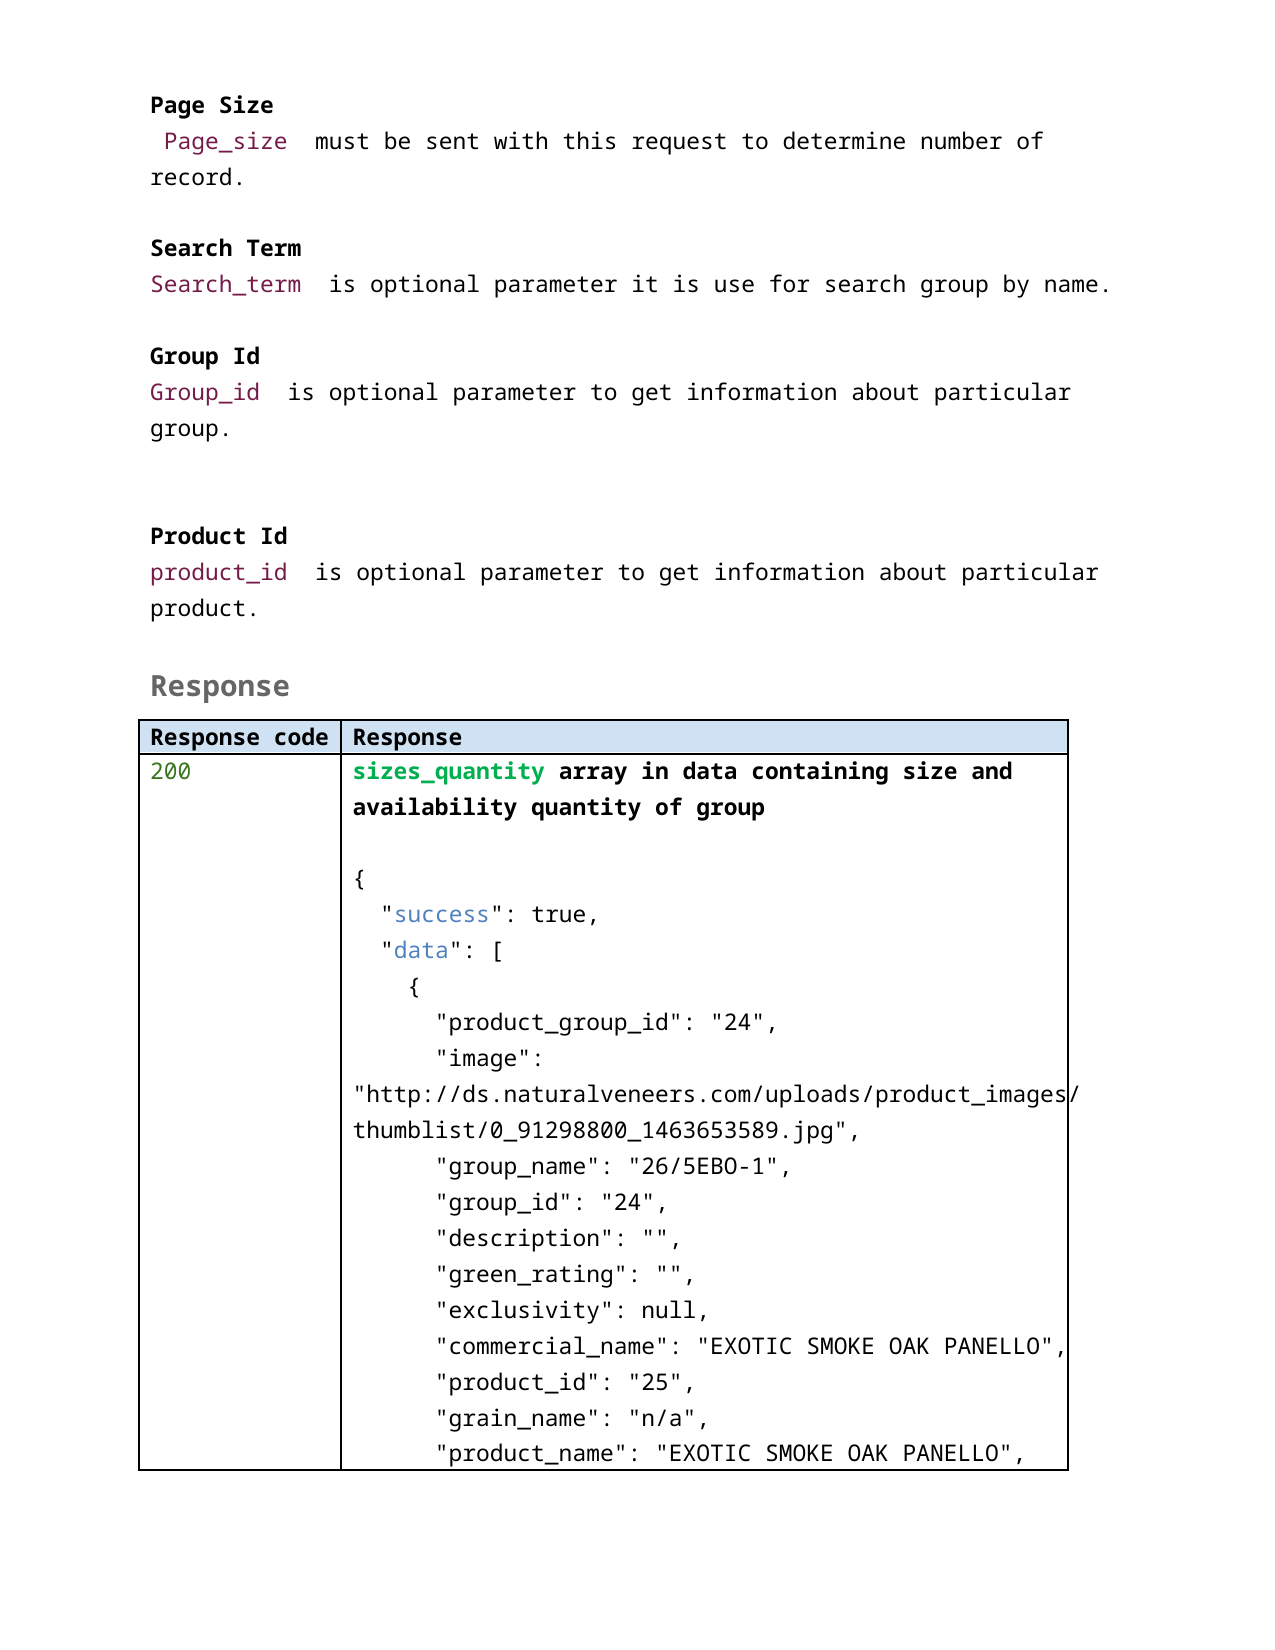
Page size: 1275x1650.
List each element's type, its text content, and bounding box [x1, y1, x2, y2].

table_header Response [342, 721, 1067, 752]
table_header Response code [140, 721, 340, 752]
text Group_id is optional parameter to get information about particular group. [150, 376, 1125, 443]
text Search Term [150, 232, 1125, 264]
text Page Size [150, 89, 1125, 120]
text product_id is optional parameter to get information about particular product. [150, 556, 1125, 623]
text Group Id [150, 340, 1125, 371]
table_cell 200 [140, 755, 340, 1469]
text Product Id [150, 520, 1125, 551]
text Search_term is optional parameter it is use for search group by name. [150, 268, 1125, 299]
subtitle Response [150, 665, 1152, 705]
text Page_size must be sent with this request to determine number of record. [150, 124, 1125, 192]
table_cell sizes_quantity array in data containing size and availability quantity of group { "success": true, "data": [ { "product_group_id": "24", "image": "http://ds.naturalveneers.com/uploads/product_images/thumblist/0_91298800_1463653589.jpg", "group_name": "26/5EBO-1", "group_id": "24", "description": "", "green_rating": "", "exclusivity": null, "commercial_name": "EXOTIC SMOKE OAK PANELLO", "product_id": "25", "grain_name": "n/a", "product_name": "EXOTIC SMOKE OAK PANELLO", "is_accept": "1", "sizes_quantity": [ "0.76 X 0.75 - 11", "0.76 X 0.75 - 10", "2.44 X 1.22 - 999" ] }, { "product_group_id": "13", "image": " http://ds.naturalveneers.com/uploads/product_images/thumblist/missing_photo.gif", "group_name": "31/8LP-5", "group_id": "13", "description": "", "green_rating": "", "exclusivity": null, "commercial_name": "METALINO LAURA PETRO PANELLO", "product_id": "19", "grain_name": "n/a", "product_name": "EXOTIC SMOKE OAK PANELLO", "is_accept": "0", "sizes_quantity": [ "0.92 X 2.44 - 999" ] }, { "product_group_id": "11", "image": " http://ds.naturalveneers.com/uploads/product_images/thumblist/missing_photo.gif", "group_name": "15/3BO-4", "group_id": "11", "description": "", "green_rating": "", "exclusivity": null, "commercial_name": "METALINO SMOKE OAK PANELLO", "product_id": "18", "grain_name": "n/a", "product_name": "EXOTIC SMOKE OAK PANELLO", "is_accept": "0", "sizes_quantity": [ "1.22 X 2.44 - 999" ] } ], "start_index": 0, "page_size": 20, "response_code": 200 } [342, 755, 1067, 1469]
